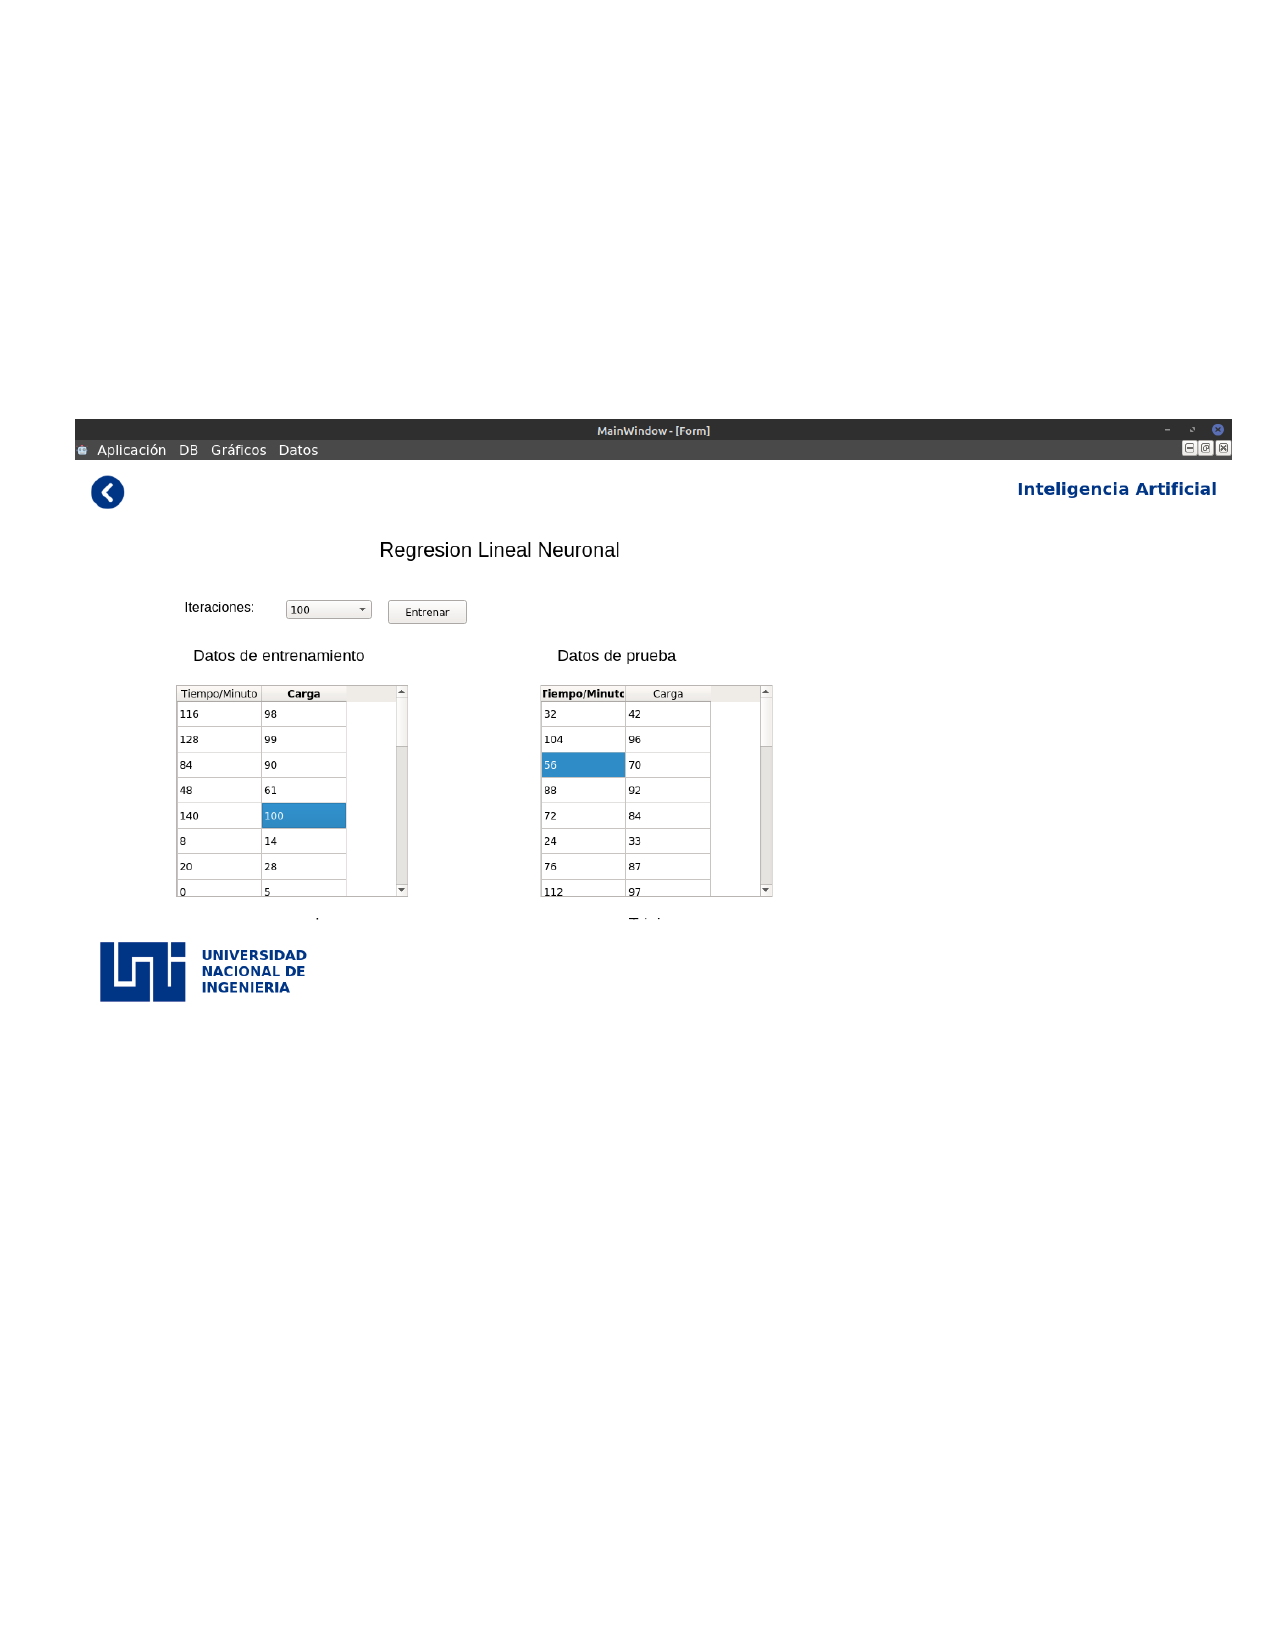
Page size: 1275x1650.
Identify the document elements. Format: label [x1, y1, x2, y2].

picture [75, 419, 1232, 1016]
